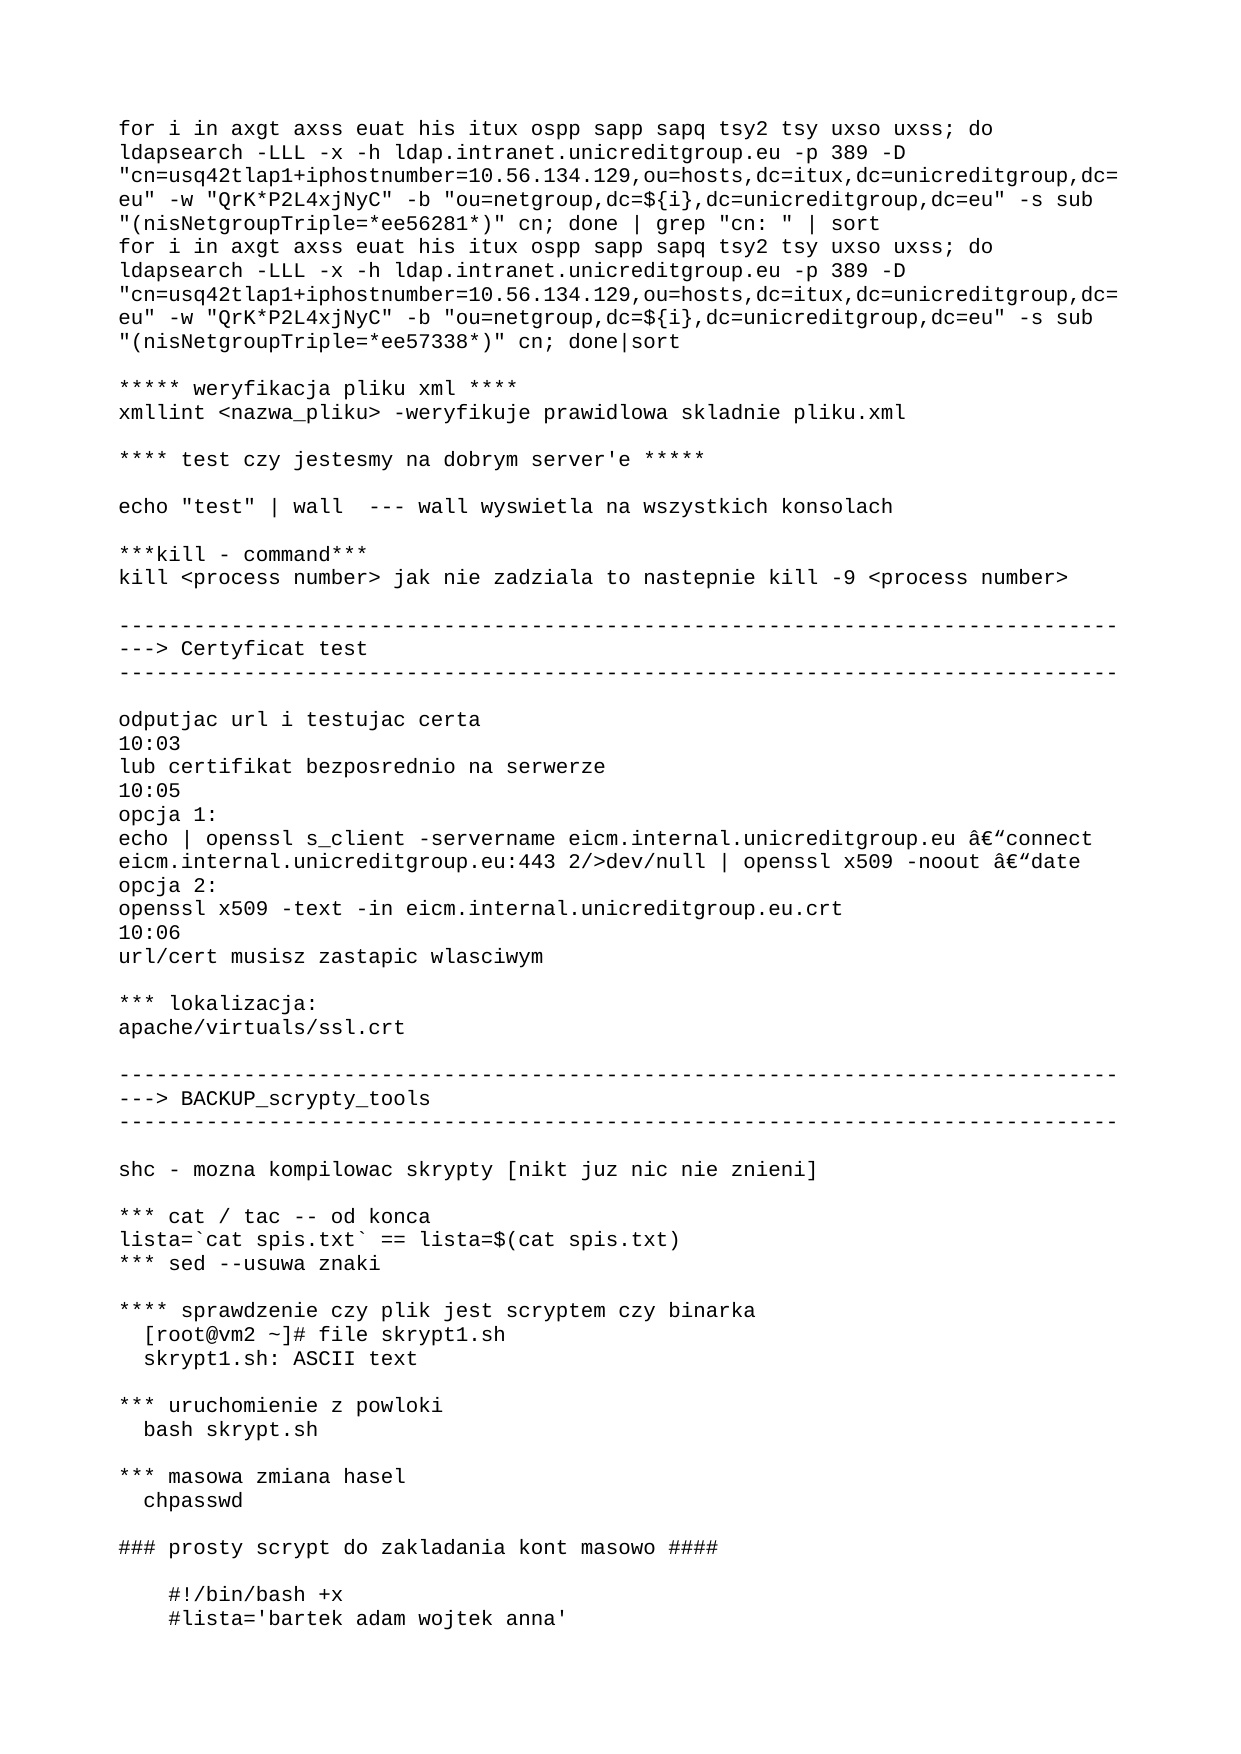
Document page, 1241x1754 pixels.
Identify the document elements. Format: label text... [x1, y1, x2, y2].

text *** masowa zmiana hasel [118, 1466, 1122, 1489]
text -------------------------------------------------------------------------------- [118, 662, 1122, 686]
text ***** weryfikacja pliku xml **** [118, 378, 1122, 402]
text xmllint <nazwa_pliku> -weryfikuje prawidlowa skladnie pliku.xml [118, 402, 1122, 426]
text opcja 2: [118, 875, 1122, 898]
text *** uruchomienie z powloki [118, 1395, 1122, 1419]
text echo "test" | wall --- wall wyswietla na wszystkich konsolach [118, 496, 1122, 520]
text shc - mozna kompilowac skrypty [nikt juz nic nie znieni] [118, 1158, 1122, 1182]
text #lista='bartek adam wojtek anna' [118, 1608, 1122, 1631]
text kill <process number> jak nie zadziala to nastepnie kill -9 <process number> [118, 567, 1122, 591]
text 10:03 [118, 733, 1122, 757]
text -------------------------------------------------------------------------------- [118, 1111, 1122, 1135]
text for i in axgt axss euat his itux ospp sapp sapq tsy2 tsy uxso uxss; do ldapsearch -LLL -x -h ldap.intranet.unicreditgroup.eu -p 389 -D "cn=usq42tlap1+iphostnumber=10.56.134.129,ou=hosts,dc=itux,dc=unicreditgroup,dc=eu" -w "QrK*P2L4xjNyC" -b "ou=netgroup,dc=${i},dc=unicreditgroup,dc=eu" -s sub "(nisNetgroupTriple=*ee56281*)" cn; done | grep "cn: " | sort [118, 118, 1122, 236]
text [root@vm2 ~]# file skrypt1.sh [118, 1324, 1122, 1348]
text opcja 1: [118, 804, 1122, 827]
text lista=`cat spis.txt` == lista=$(cat spis.txt) [118, 1229, 1122, 1253]
text **** sprawdzenie czy plik jest scryptem czy binarka [118, 1300, 1122, 1324]
text ---> BACKUP_scrypty_tools [118, 1088, 1122, 1111]
text odputjac url i testujac certa [118, 709, 1122, 733]
text 10:05 [118, 780, 1122, 804]
text for i in axgt axss euat his itux ospp sapp sapq tsy2 tsy uxso uxss; do ldapsearch -LLL -x -h ldap.intranet.unicreditgroup.eu -p 389 -D "cn=usq42tlap1+iphostnumber=10.56.134.129,ou=hosts,dc=itux,dc=unicreditgroup,dc=eu" -w "QrK*P2L4xjNyC" -b "ou=netgroup,dc=${i},dc=unicreditgroup,dc=eu" -s sub "(nisNetgroupTriple=*ee57338*)" cn; done|sort [118, 236, 1122, 354]
text *** sed --usuwa znaki [118, 1253, 1122, 1277]
text -------------------------------------------------------------------------------- [118, 615, 1122, 638]
text *** lokalizacja: [118, 993, 1122, 1017]
text chpasswd [118, 1489, 1122, 1513]
text #!/bin/bash +x [118, 1584, 1122, 1608]
text url/cert musisz zastapic wlasciwym [118, 946, 1122, 969]
text bash skrypt.sh [118, 1419, 1122, 1442]
text openssl x509 -text -in eicm.internal.unicreditgroup.eu.crt [118, 898, 1122, 922]
text -------------------------------------------------------------------------------- [118, 1064, 1122, 1088]
text ***kill - command*** [118, 544, 1122, 567]
text echo | openssl s_client -servername eicm.internal.unicreditgroup.eu â€“connect eicm.internal.unicreditgroup.eu:443 2/>dev/null | openssl x509 -noout â€“date [118, 827, 1122, 875]
text *** cat / tac -- od konca [118, 1206, 1122, 1229]
text **** test czy jestesmy na dobrym server'e ***** [118, 449, 1122, 473]
text ### prosty scrypt do zakladania kont masowo #### [118, 1537, 1122, 1561]
text ---> Certyficat test [118, 638, 1122, 662]
text apache/virtuals/ssl.crt [118, 1017, 1122, 1040]
text 10:06 [118, 922, 1122, 946]
text lub certifikat bezposrednio na serwerze [118, 757, 1122, 780]
text skrypt1.sh: ASCII text [118, 1348, 1122, 1371]
